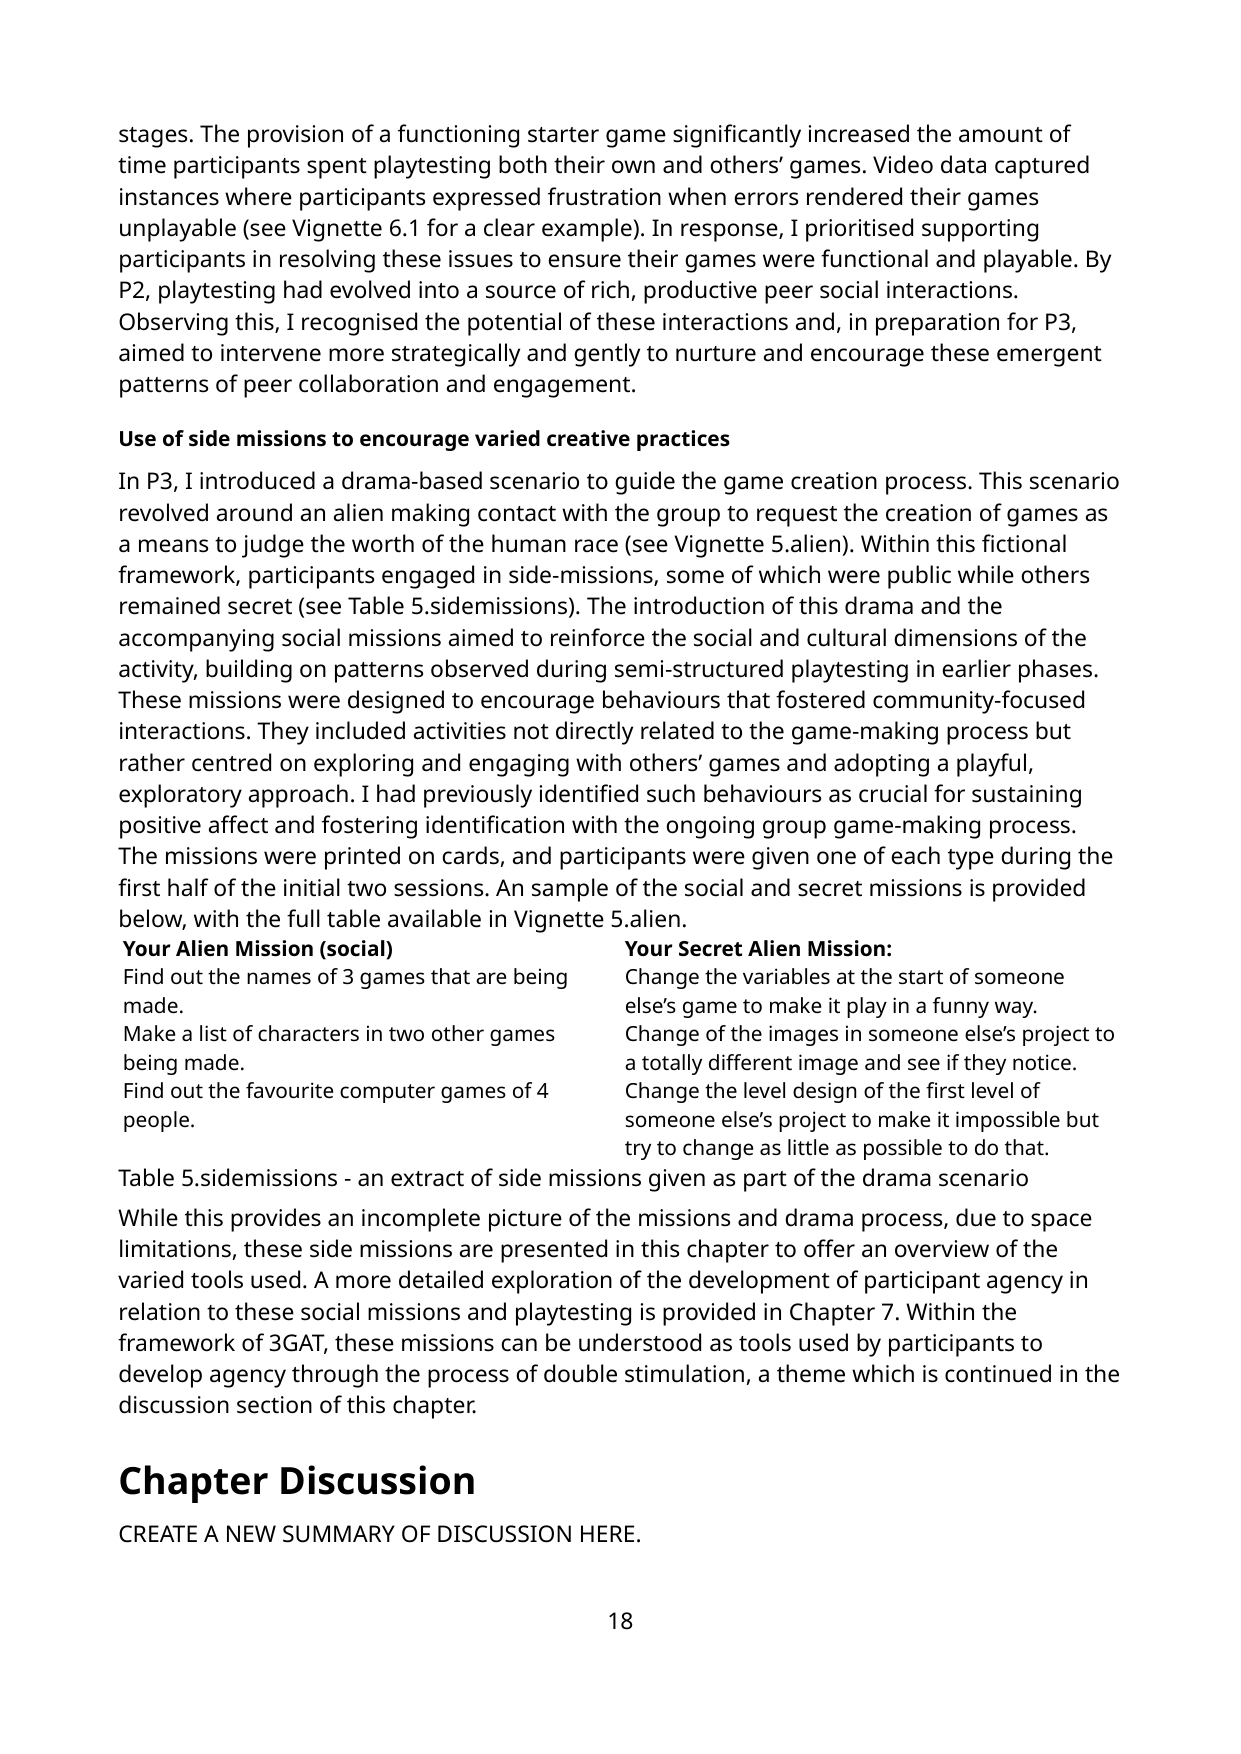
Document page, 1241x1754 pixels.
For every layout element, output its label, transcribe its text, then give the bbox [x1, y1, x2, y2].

table_header Your Alien Mission (social) [118, 934, 620, 962]
text Table 5.sidemissions - an extract of side missions given as part of the drama scenario [118, 1162, 1122, 1193]
text stages. The provision of a functioning starter game significantly increased the amount of time participants spent playtesting both their own and others’ games. Video data captured instances where participants expressed frustration when errors rendered their games unplayable (see Vignette 6.1 for a clear example). In response, I prioritised supporting participants in resolving these issues to ensure their games were functional and playable. By P2, playtesting had evolved into a source of rich, productive peer social interactions. Observing this, I recognised the potential of these interactions and, in preparation for P3, aimed to intervene more strategically and gently to nurture and encourage these emergent patterns of peer collaboration and engagement. [118, 118, 1122, 399]
subtitle Chapter Discussion [118, 1454, 1122, 1506]
table_cell Change of the images in someone else’s project to a totally different image and see if they notice. [620, 1019, 1122, 1076]
text CREATE A NEW SUMMARY OF DISCUSSION HERE. [118, 1518, 1122, 1549]
table_cell Change the variables at the start of someone else’s game to make it play in a funny way. [620, 963, 1122, 1019]
table_cell Change the level design of the first level of someone else’s project to make it impossible but try to change as little as possible to do that. [620, 1076, 1122, 1162]
text While this provides an incomplete picture of the missions and drama process, due to space limitations, these side missions are presented in this chapter to offer an overview of the varied tools used. A more detailed exploration of the development of participant agency in relation to these social missions and playtesting is provided in Chapter 7. Within the framework of 3GAT, these missions can be understood as tools used by participants to develop agency through the process of double stimulation, a theme which is continued in the discussion section of this chapter. [118, 1202, 1122, 1421]
table_cell Make a list of characters in two other games being made. [118, 1019, 620, 1076]
table_cell Find out the names of 3 games that are being made. [118, 963, 620, 1019]
table_header Your Secret Alien Mission: [620, 934, 1122, 962]
table_cell Find out the favourite computer games of 4 people. [118, 1076, 620, 1162]
text In P3, I introduced a drama-based scenario to guide the game creation process. This scenario revolved around an alien making contact with the group to request the creation of games as a means to judge the worth of the human race (see Vignette 5.alien). Within this fictional framework, participants engaged in side-missions, some of which were public while others remained secret (see Table 5.sidemissions). The introduction of this drama and the accompanying social missions aimed to reinforce the social and cultural dimensions of the activity, building on patterns observed during semi-structured playtesting in earlier phases. These missions were designed to encourage behaviours that fostered community-focused interactions. They included activities not directly related to the game-making process but rather centred on exploring and engaging with others’ games and adopting a playful, exploratory approach. I had previously identified such behaviours as crucial for sustaining positive affect and fostering identification with the ongoing group game-making process. The missions were printed on cards, and participants were given one of each type during the first half of the initial two sessions. An sample of the social and secret missions is provided below, with the full table available in Vignette 5.alien. [118, 465, 1122, 934]
subtitle Use of side missions to encourage varied creative practices [118, 424, 1122, 453]
